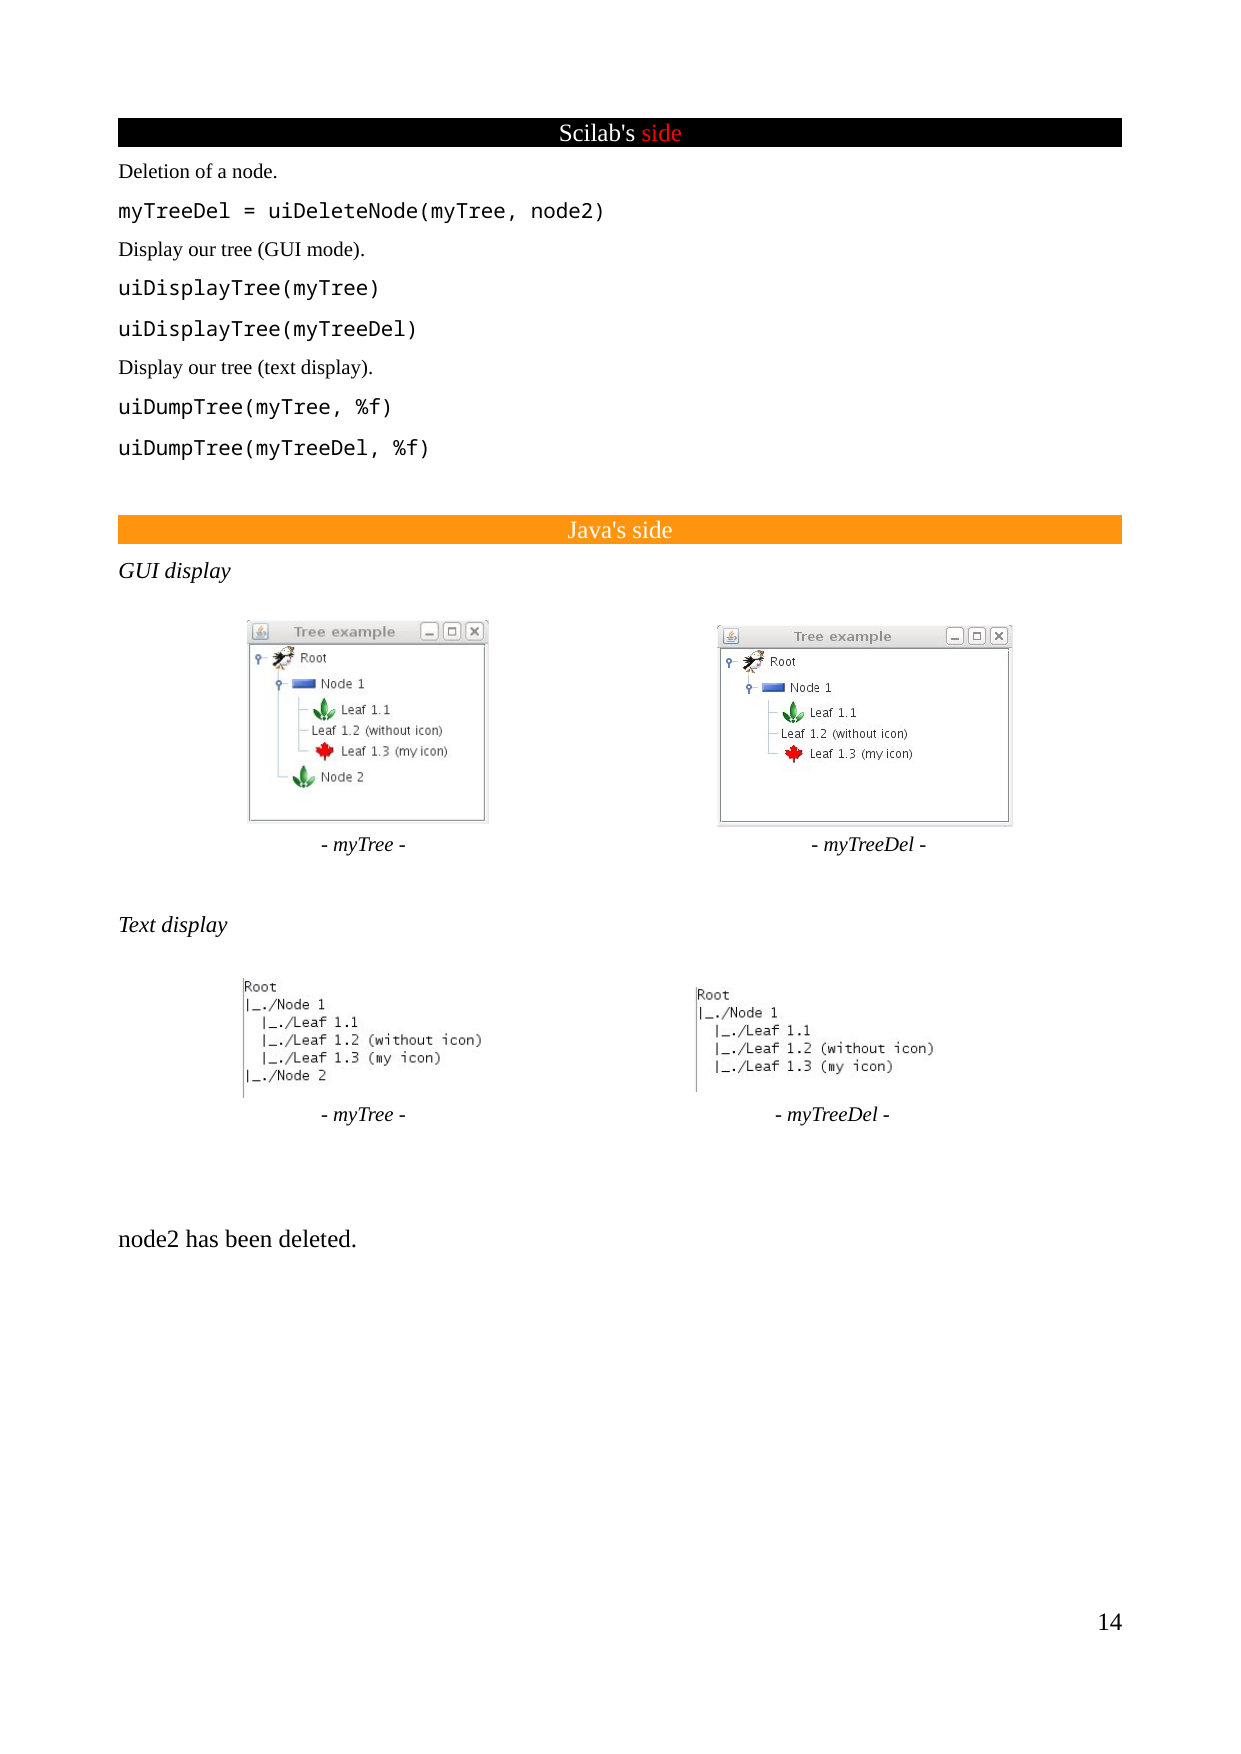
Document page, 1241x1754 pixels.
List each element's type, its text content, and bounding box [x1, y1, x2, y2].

text Text display [118, 911, 1122, 938]
picture [717, 625, 1013, 827]
text Display our tree (GUI mode). [118, 237, 1122, 261]
picture [694, 987, 952, 1092]
text uiDisplayTree(myTreeDel) [118, 314, 1122, 343]
text myTreeDel = uiDeleteNode(myTree, node2) [118, 196, 1122, 224]
text Deletion of a node. [118, 159, 1122, 183]
picture [242, 978, 494, 1098]
text Scilab's side [118, 118, 1122, 147]
text uiDumpTree(myTree, %f) [118, 392, 1122, 420]
text - myTree - - myTreeDel - [118, 989, 1122, 1129]
text uiDumpTree(myTreeDel, %f) [118, 433, 1122, 461]
text Display our tree (text display). [118, 355, 1122, 379]
text node2 has been deleted. [118, 1224, 1122, 1252]
picture [247, 620, 489, 824]
text - myTree - - myTreeDel - [118, 596, 1122, 858]
text uiDisplayTree(myTree) [118, 273, 1122, 302]
text Java's side [118, 515, 1122, 544]
text GUI display [118, 557, 1122, 583]
